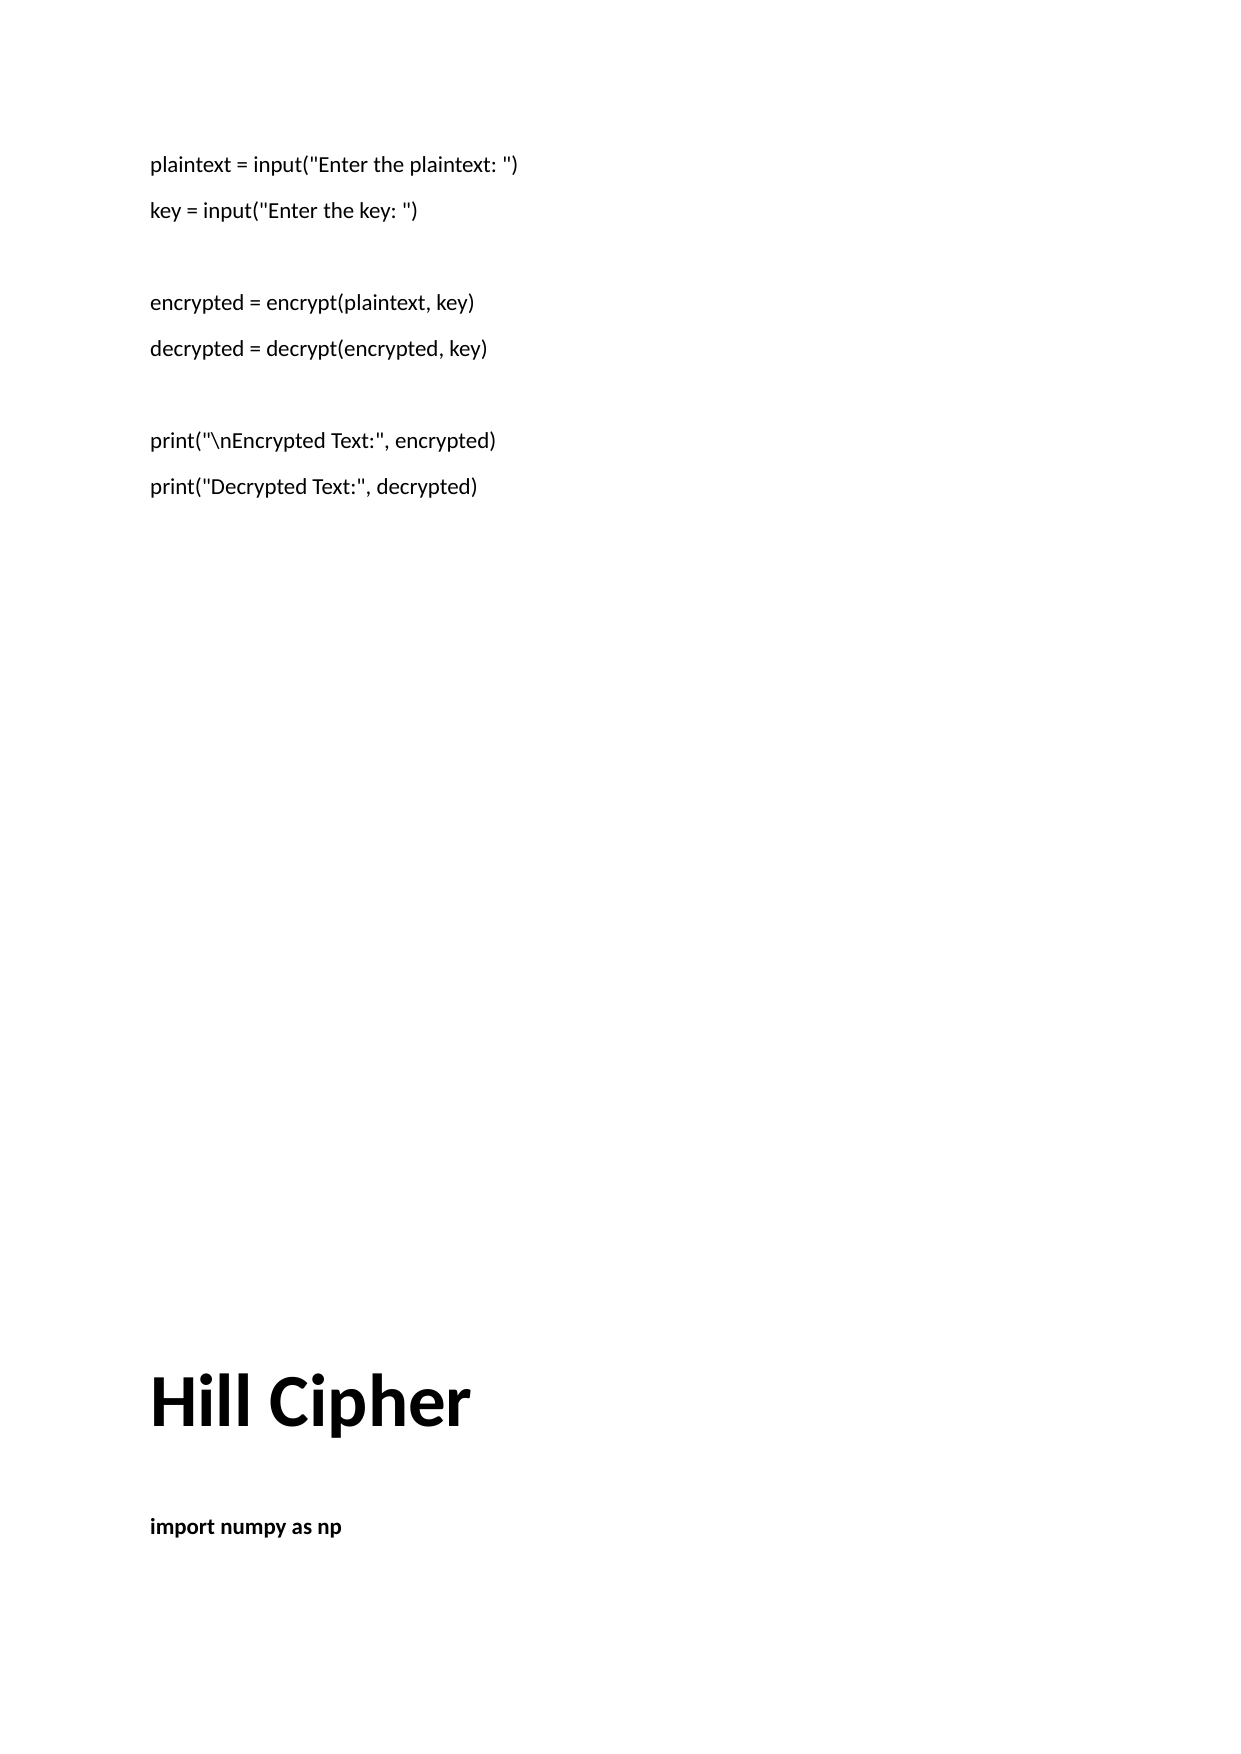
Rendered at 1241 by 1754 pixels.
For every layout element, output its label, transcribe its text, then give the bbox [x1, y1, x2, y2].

text encrypted = encrypt(plaintext, key) [150, 288, 1090, 316]
text key = input("Enter the key: ") [150, 196, 1090, 224]
text print("\nEncrypted Text:", encrypted) [150, 426, 1090, 454]
text print("Decrypted Text:", decrypted) [150, 472, 1090, 500]
text import numpy as np [150, 1512, 1090, 1540]
text decrypted = decrypt(encrypted, key) [150, 334, 1090, 362]
text plaintext = input("Enter the plaintext: ") [150, 150, 1090, 178]
text Hill Cipher [150, 1353, 1090, 1445]
